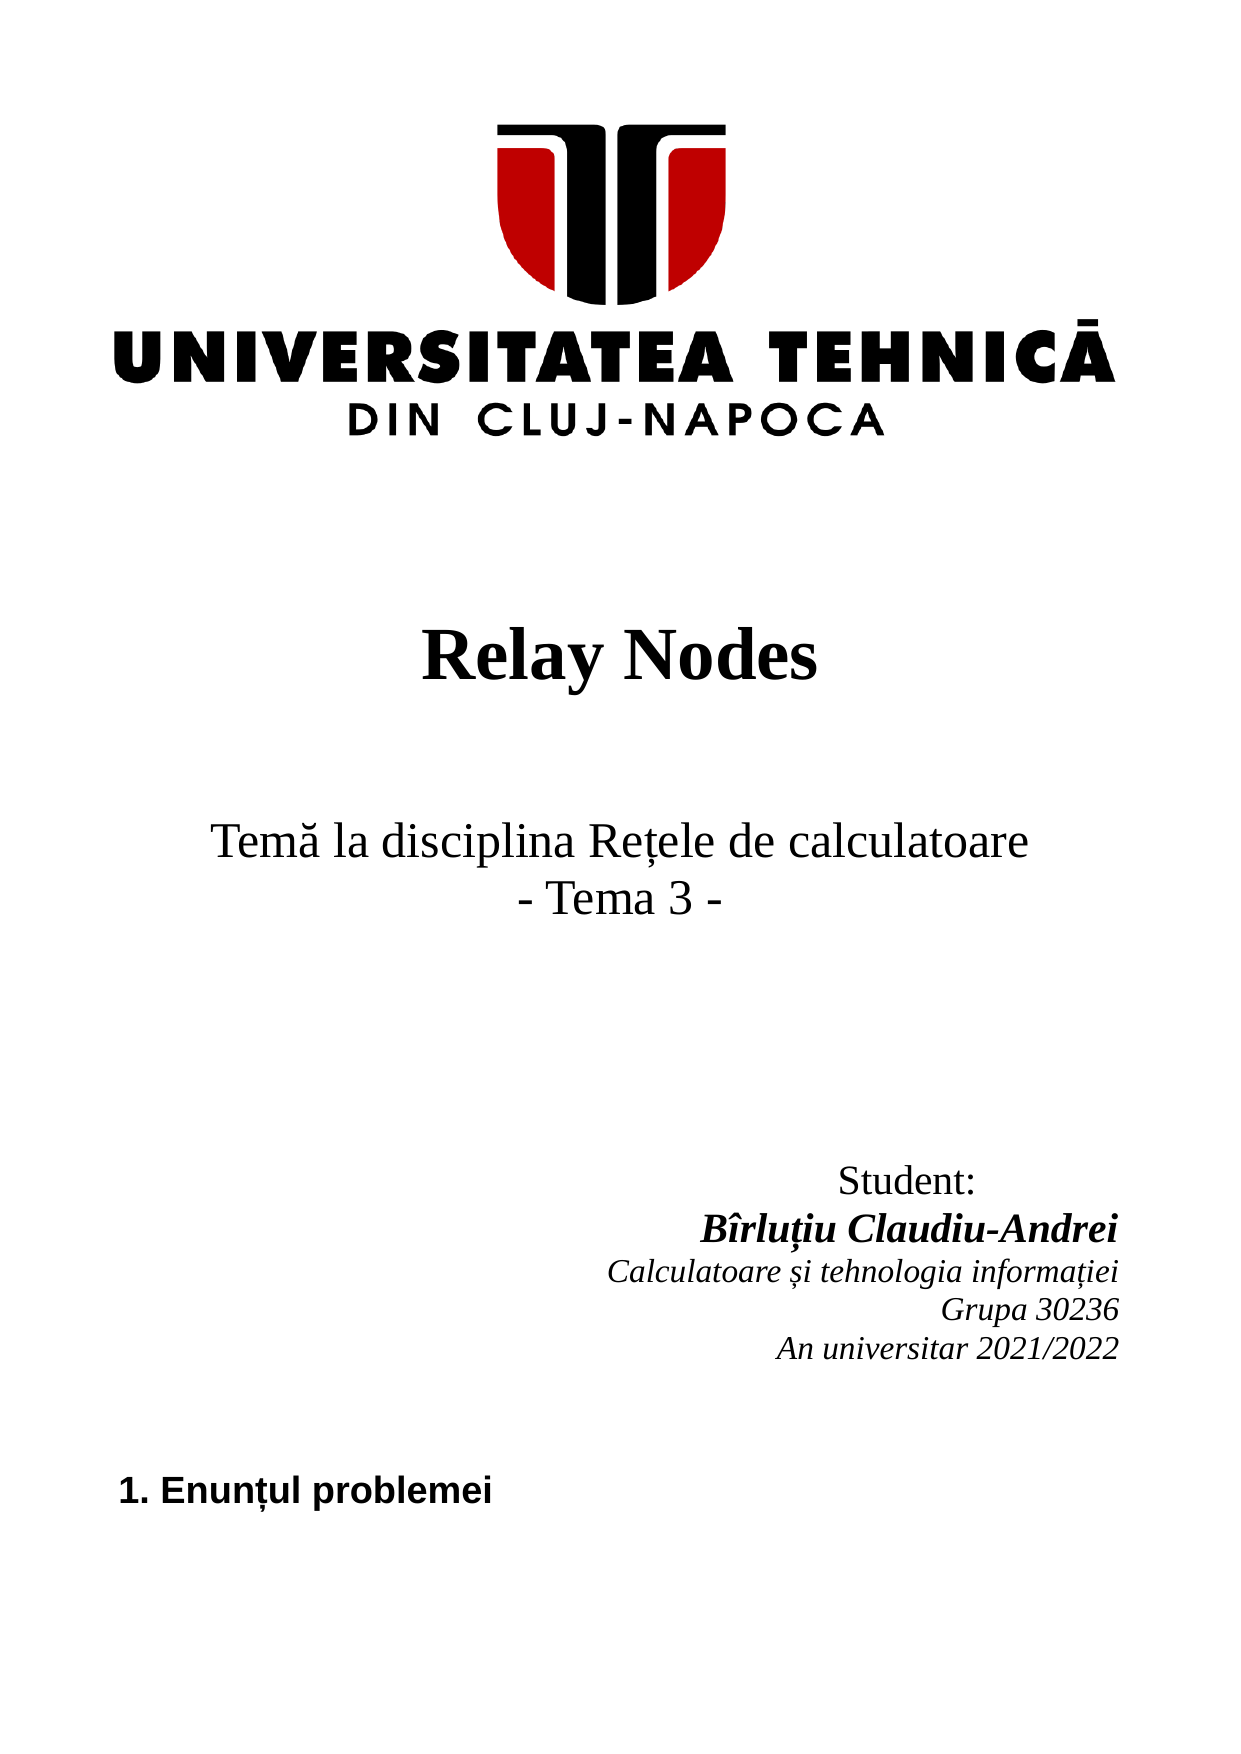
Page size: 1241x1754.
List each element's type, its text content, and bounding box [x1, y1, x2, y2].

text Temă la disciplina Rețele de calculatoare [118, 810, 1122, 868]
text Grupa 30236 [118, 1289, 1122, 1328]
text - Tema 3 - [118, 868, 1122, 925]
text Student: [118, 1155, 1122, 1203]
text Relay Nodes [118, 609, 1122, 695]
subtitle 1. Enunțul problemei [118, 1468, 1122, 1512]
text Bîrluțiu Claudiu-Andrei [118, 1203, 1122, 1251]
text Calculatoare și tehnologia informației [118, 1251, 1122, 1289]
text An universitar 2021/2022 [118, 1328, 1122, 1366]
picture [112, 123, 1117, 437]
